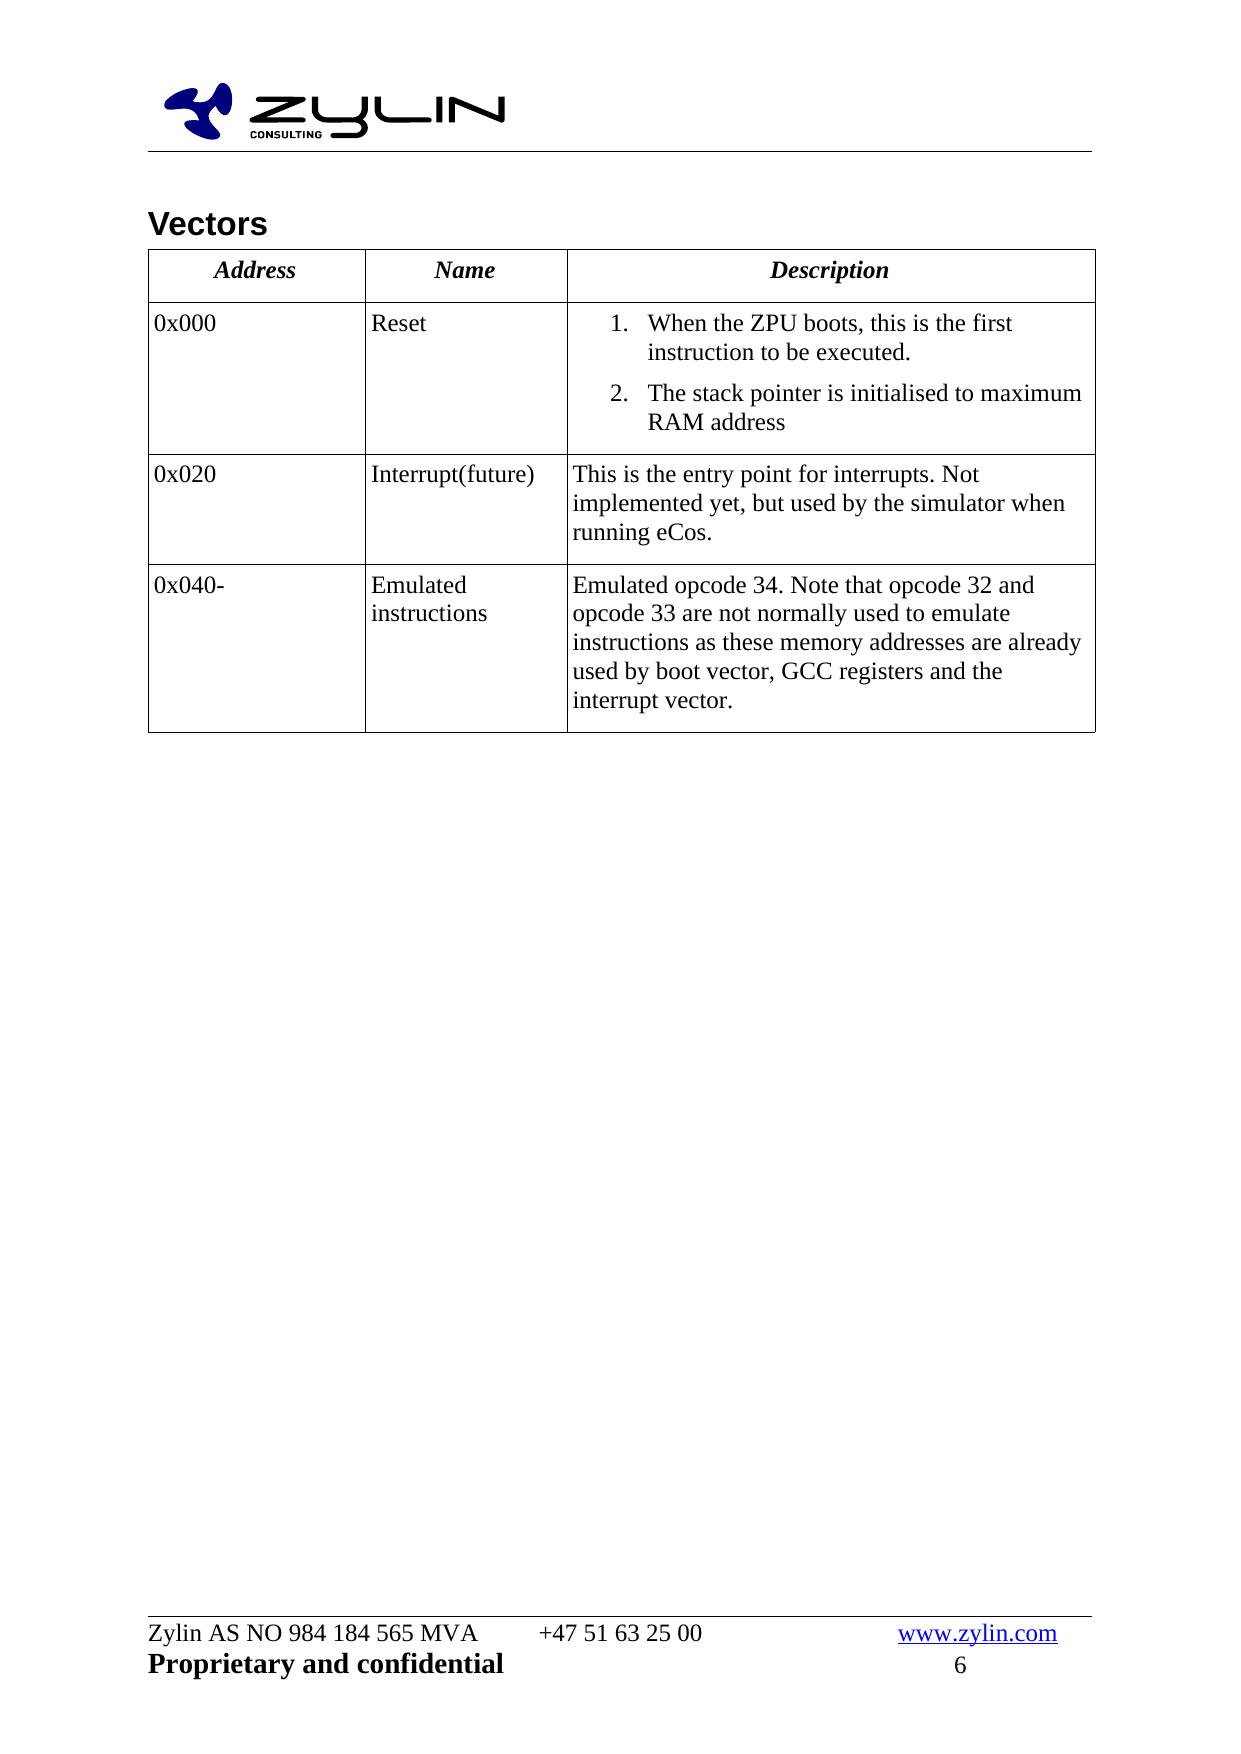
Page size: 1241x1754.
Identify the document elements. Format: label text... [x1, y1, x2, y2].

table_header Name [366, 250, 567, 302]
table_cell When the ZPU boots, this is the first instruction to be executed. The stack pointer is initialised to maximum RAM address [568, 303, 1095, 453]
table_cell 0x000 [149, 303, 365, 453]
table_cell Reset [366, 303, 567, 453]
table_cell Emulated opcode 34. Note that opcode 32 and opcode 33 are not normally used to emulate instructions as these memory addresses are already used by boot vector, GCC registers and the interrupt vector. [568, 565, 1095, 732]
table_cell Emulated instructions [366, 565, 567, 732]
table_header Address [149, 250, 365, 302]
table_header Description [568, 250, 1095, 302]
table_cell Interrupt(future) [366, 455, 567, 564]
table_cell This is the entry point for interrupts. Not implemented yet, but used by the simulator when running eCos. [568, 455, 1095, 564]
table_cell 0x040- [149, 565, 365, 732]
table_cell 0x020 [149, 455, 365, 564]
subtitle Vectors [148, 204, 1092, 243]
